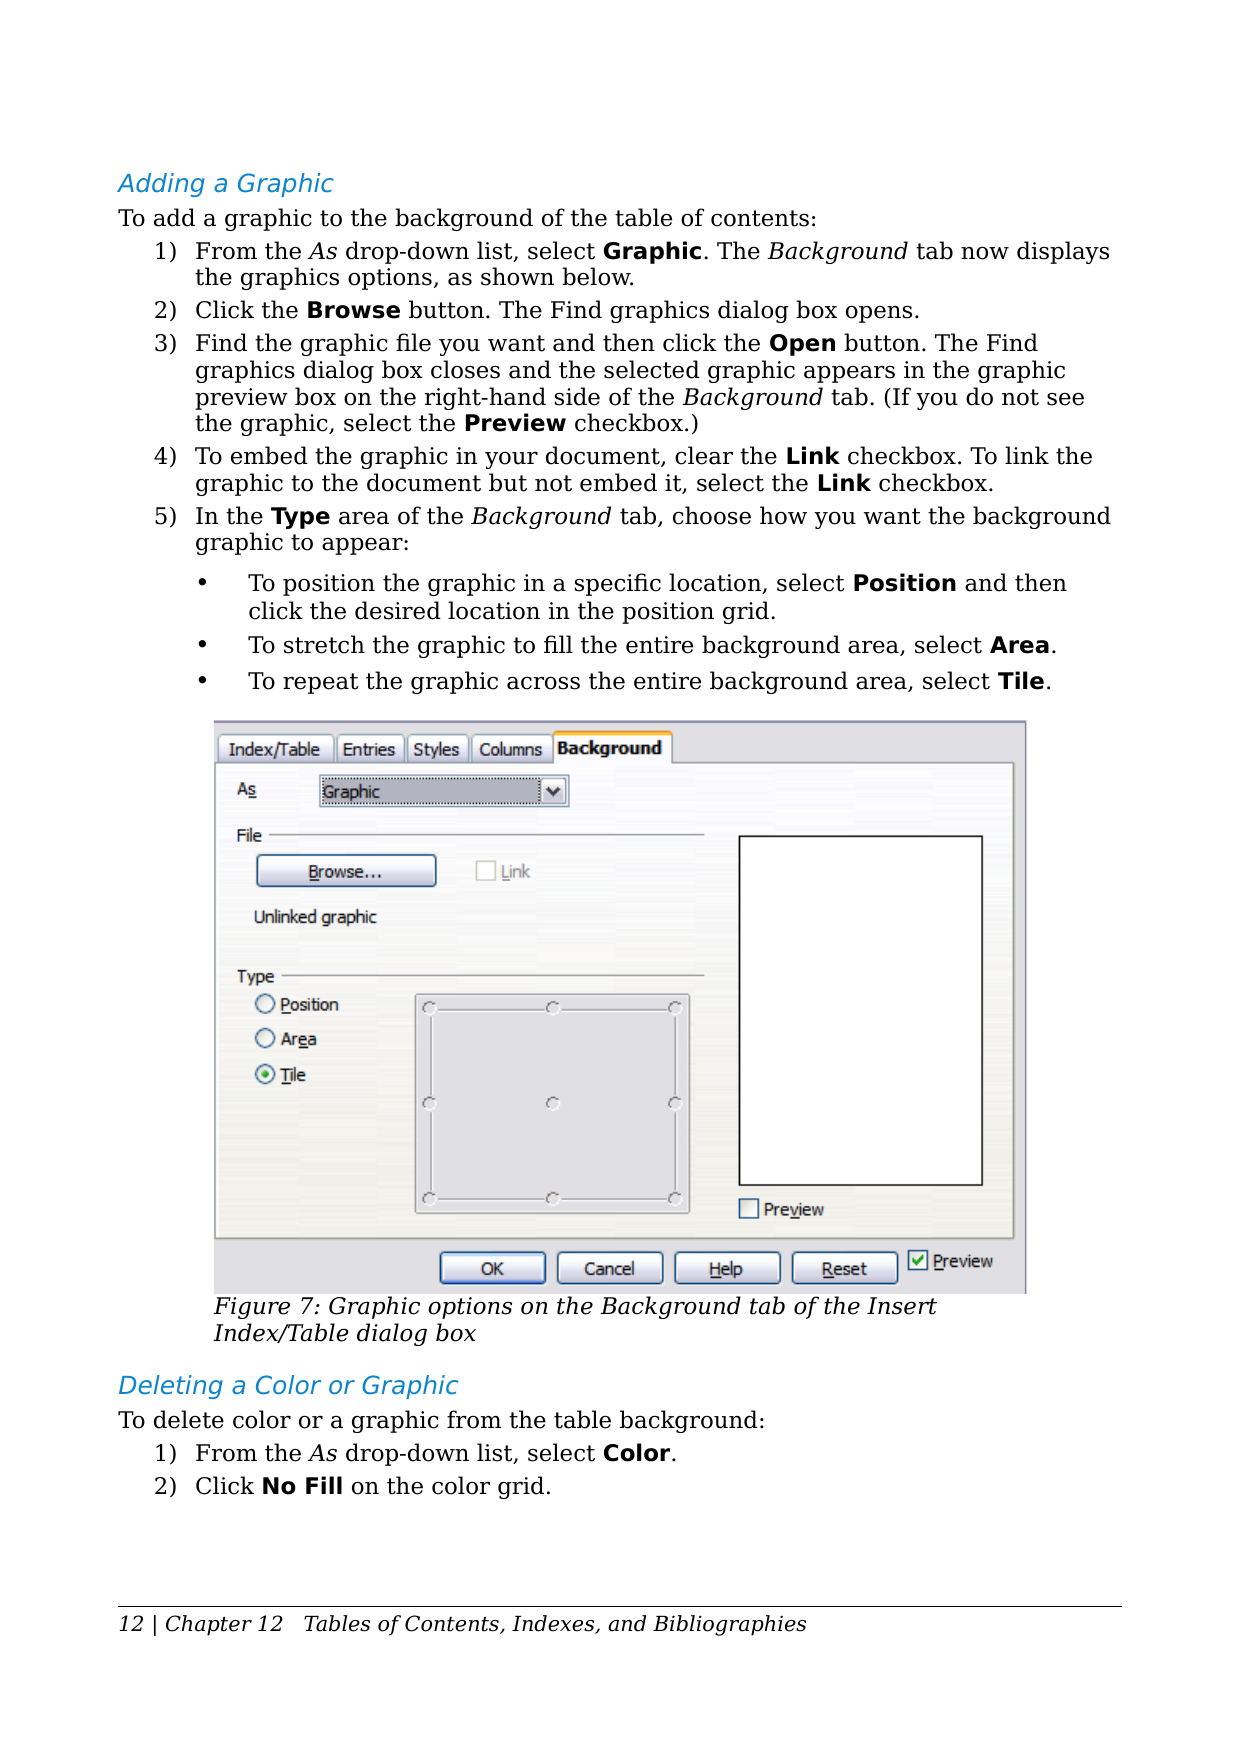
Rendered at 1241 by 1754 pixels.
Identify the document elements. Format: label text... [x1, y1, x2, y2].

list From the As drop-down list, select Graphic. The Background tab now displays the graphics options, as shown below. [177, 238, 1122, 291]
list Find the graphic file you want and then click the Open button. The Find graphics dialog box closes and the selected graphic appears in the graphic preview box on the right-hand side of the Background tab. (If you do not see the graphic, select the Preview checkbox.) [177, 330, 1122, 437]
list Click No Fill on the color grid. [177, 1473, 1122, 1499]
list To embed the graphic in your document, clear the Link checkbox. To link the graphic to the document but not embed it, select the Link checkbox. [177, 443, 1122, 497]
list To delete color or a graphic from the table background: [118, 1407, 1122, 1433]
text Figure 7: Graphic options on the Background tab of the Insert Index/Table dialog box [214, 1294, 1026, 1347]
list In the Type area of the Background tab, choose how you want the background graphic to appear: [177, 503, 1122, 556]
list To position the graphic in a specific location, select Position and then click the desired location in the position grid. [195, 569, 1122, 624]
subtitle Adding a Graphic [118, 169, 1122, 198]
list To repeat the graphic across the entire background area, select Tile. [195, 666, 1122, 695]
list To add a graphic to the background of the table of contents: [118, 205, 1122, 231]
picture [213, 720, 1027, 1294]
list Click the Browse button. The Find graphics dialog box opens. [177, 297, 1122, 324]
list From the As drop-down list, select Color. [177, 1440, 1122, 1467]
subtitle Deleting a Color or Graphic [118, 1371, 1122, 1400]
list To stretch the graphic to fill the entire background area, select Area. [195, 631, 1122, 660]
